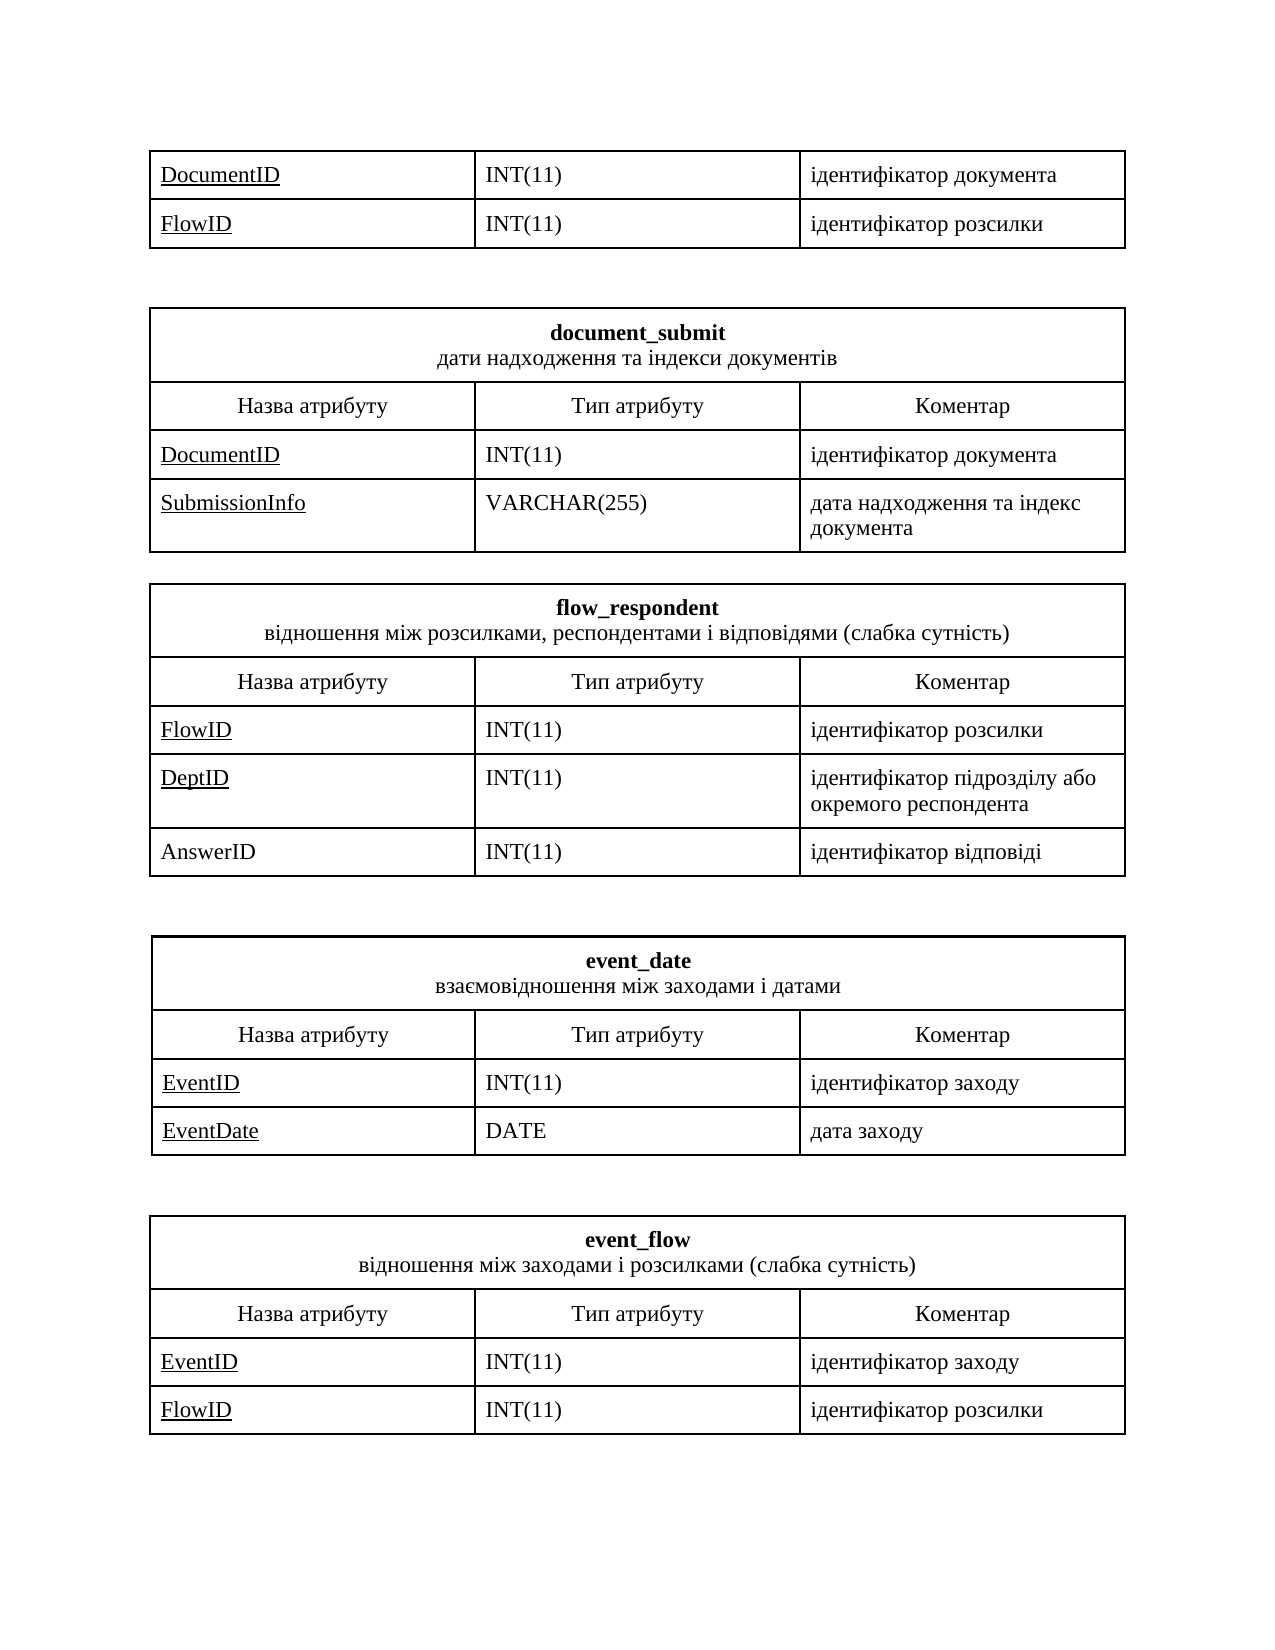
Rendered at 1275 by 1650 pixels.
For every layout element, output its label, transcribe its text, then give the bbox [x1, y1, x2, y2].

table_header document_submit дати надходження та індекси документів [151, 309, 1124, 381]
table_cell VARCHAR(255) [476, 480, 799, 551]
table_cell Назва атрибуту [151, 383, 474, 429]
table_header flow_respondent відношення між розсилками, респондентами і відповідями (слабка сутність) [151, 585, 1124, 656]
table_cell Тип атрибуту [476, 1290, 799, 1337]
table_cell INT(11) [476, 1387, 799, 1433]
table_cell ідентифікатор заходу [801, 1339, 1124, 1385]
table_cell Коментар [801, 1011, 1124, 1057]
table_header event_date взаємовідношення між заходами і датами [153, 938, 1124, 1009]
table_cell Назва атрибуту [151, 658, 474, 704]
table_cell Тип атрибуту [476, 658, 799, 704]
table_cell Тип атрибуту [476, 1011, 799, 1057]
table_cell INT(11) [476, 755, 799, 827]
table_cell INT(11) [476, 829, 799, 875]
table_cell INT(11) [476, 1339, 799, 1385]
table_cell Назва атрибуту [151, 1290, 474, 1337]
table_cell EventDate [153, 1108, 474, 1154]
table_cell ідентифікатор підрозділу або окремого респондента [801, 755, 1124, 827]
table_cell ідентифікатор відповіді [801, 829, 1124, 875]
table_cell INT(11) [476, 200, 799, 247]
table_cell дата надходження та індекс документа [801, 480, 1124, 551]
table_cell INT(11) [476, 431, 799, 477]
table_cell Коментар [801, 1290, 1124, 1337]
table_cell DocumentID [151, 152, 474, 198]
table_cell INT(11) [476, 707, 799, 753]
table_cell SubmissionInfo [151, 480, 474, 551]
table_cell Назва атрибуту [153, 1011, 474, 1057]
table_cell FlowID [151, 1387, 474, 1433]
table_cell DeptID [151, 755, 474, 827]
table_cell INT(11) [476, 1060, 799, 1106]
table_cell AnswerID [151, 829, 474, 875]
table_cell Коментар [801, 383, 1124, 429]
table_cell ідентифікатор розсилки [801, 1387, 1124, 1433]
table_cell ідентифікатор документа [801, 152, 1124, 198]
table_cell Коментар [801, 658, 1124, 704]
table_cell ідентифікатор розсилки [801, 200, 1124, 247]
table_cell EventID [153, 1060, 474, 1106]
table_cell дата заходу [801, 1108, 1124, 1154]
table_cell DocumentID [151, 431, 474, 477]
table_cell ідентифікатор документа [801, 431, 1124, 477]
table_cell FlowID [151, 200, 474, 247]
table_cell INT(11) [476, 152, 799, 198]
table_cell DATE [476, 1108, 799, 1154]
table_cell ідентифікатор заходу [801, 1060, 1124, 1106]
table_cell FlowID [151, 707, 474, 753]
table_cell ідентифікатор розсилки [801, 707, 1124, 753]
table_cell Тип атрибуту [476, 383, 799, 429]
table_cell EventID [151, 1339, 474, 1385]
table_header event_flow відношення між заходами і розсилками (слабка сутність) [151, 1217, 1124, 1288]
